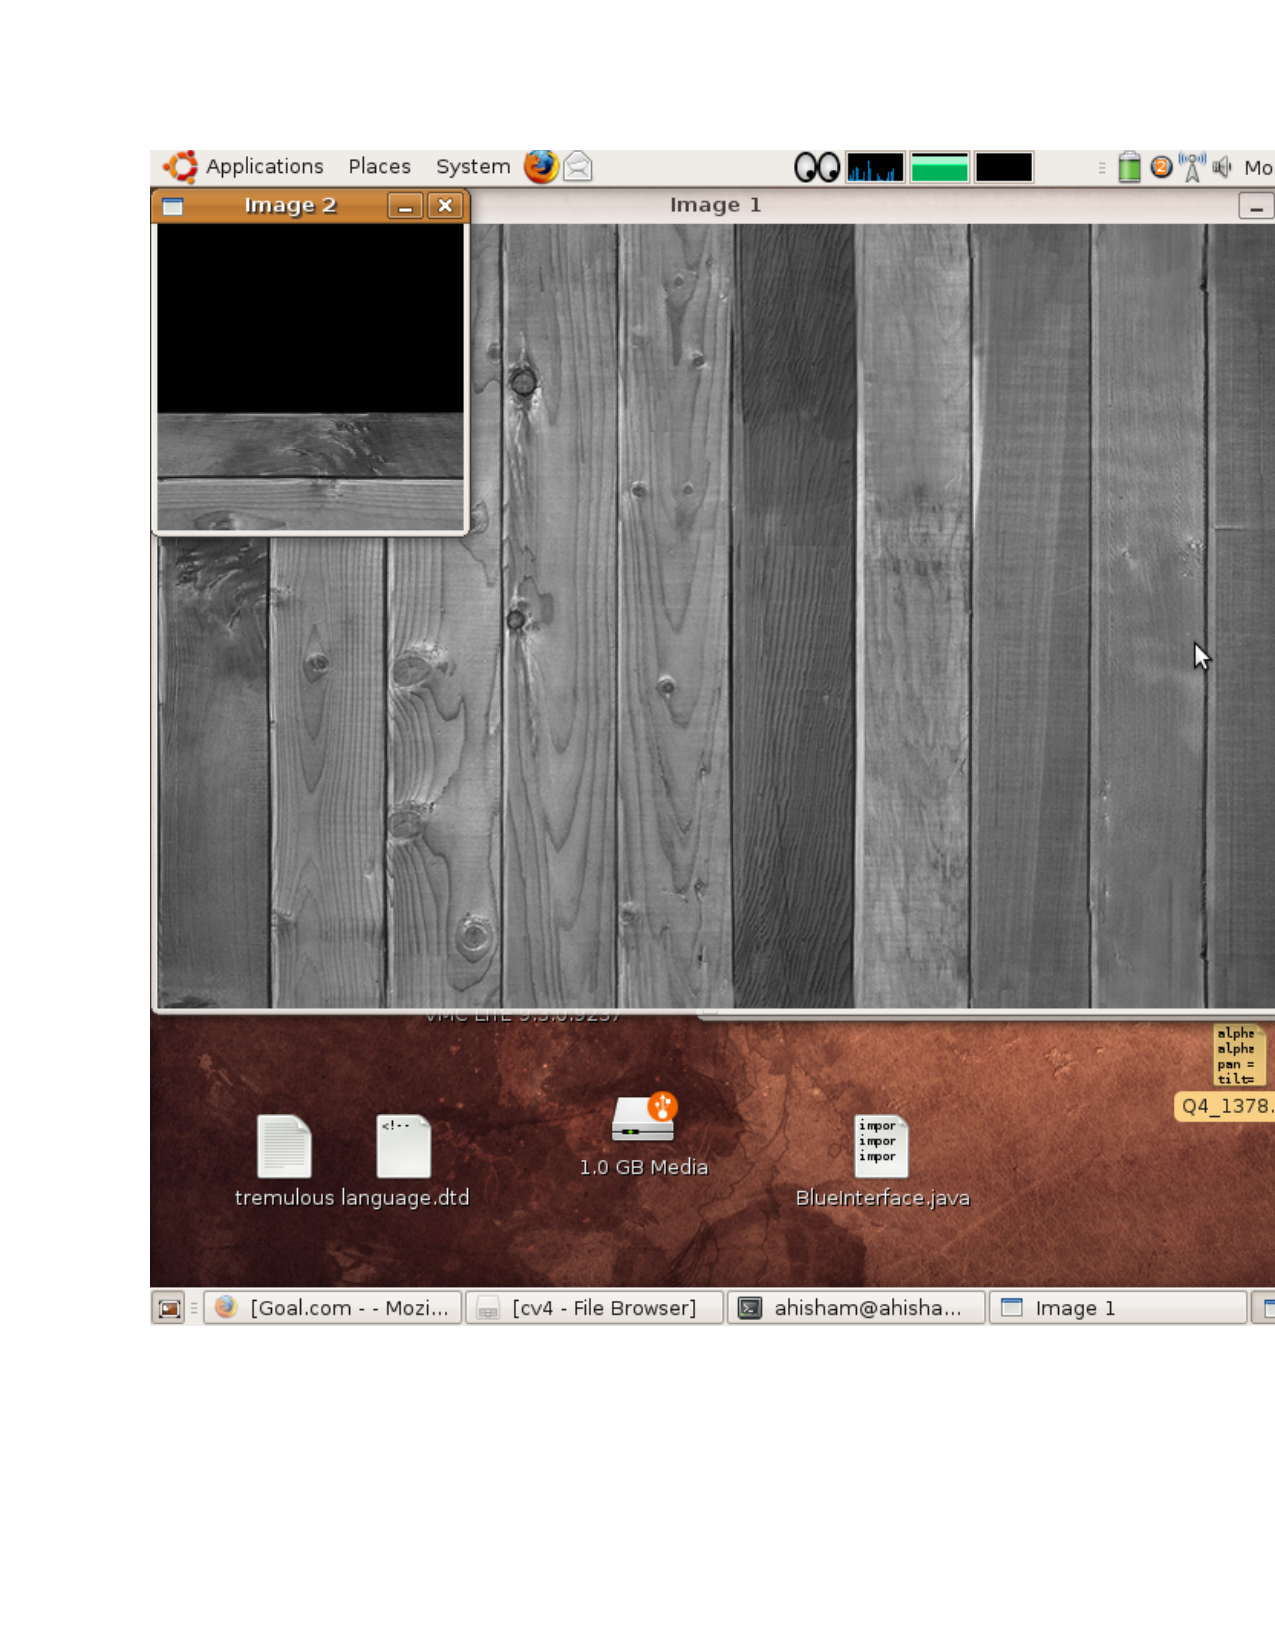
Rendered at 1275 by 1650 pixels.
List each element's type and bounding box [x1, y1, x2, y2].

picture [150, 150, 1275, 1326]
